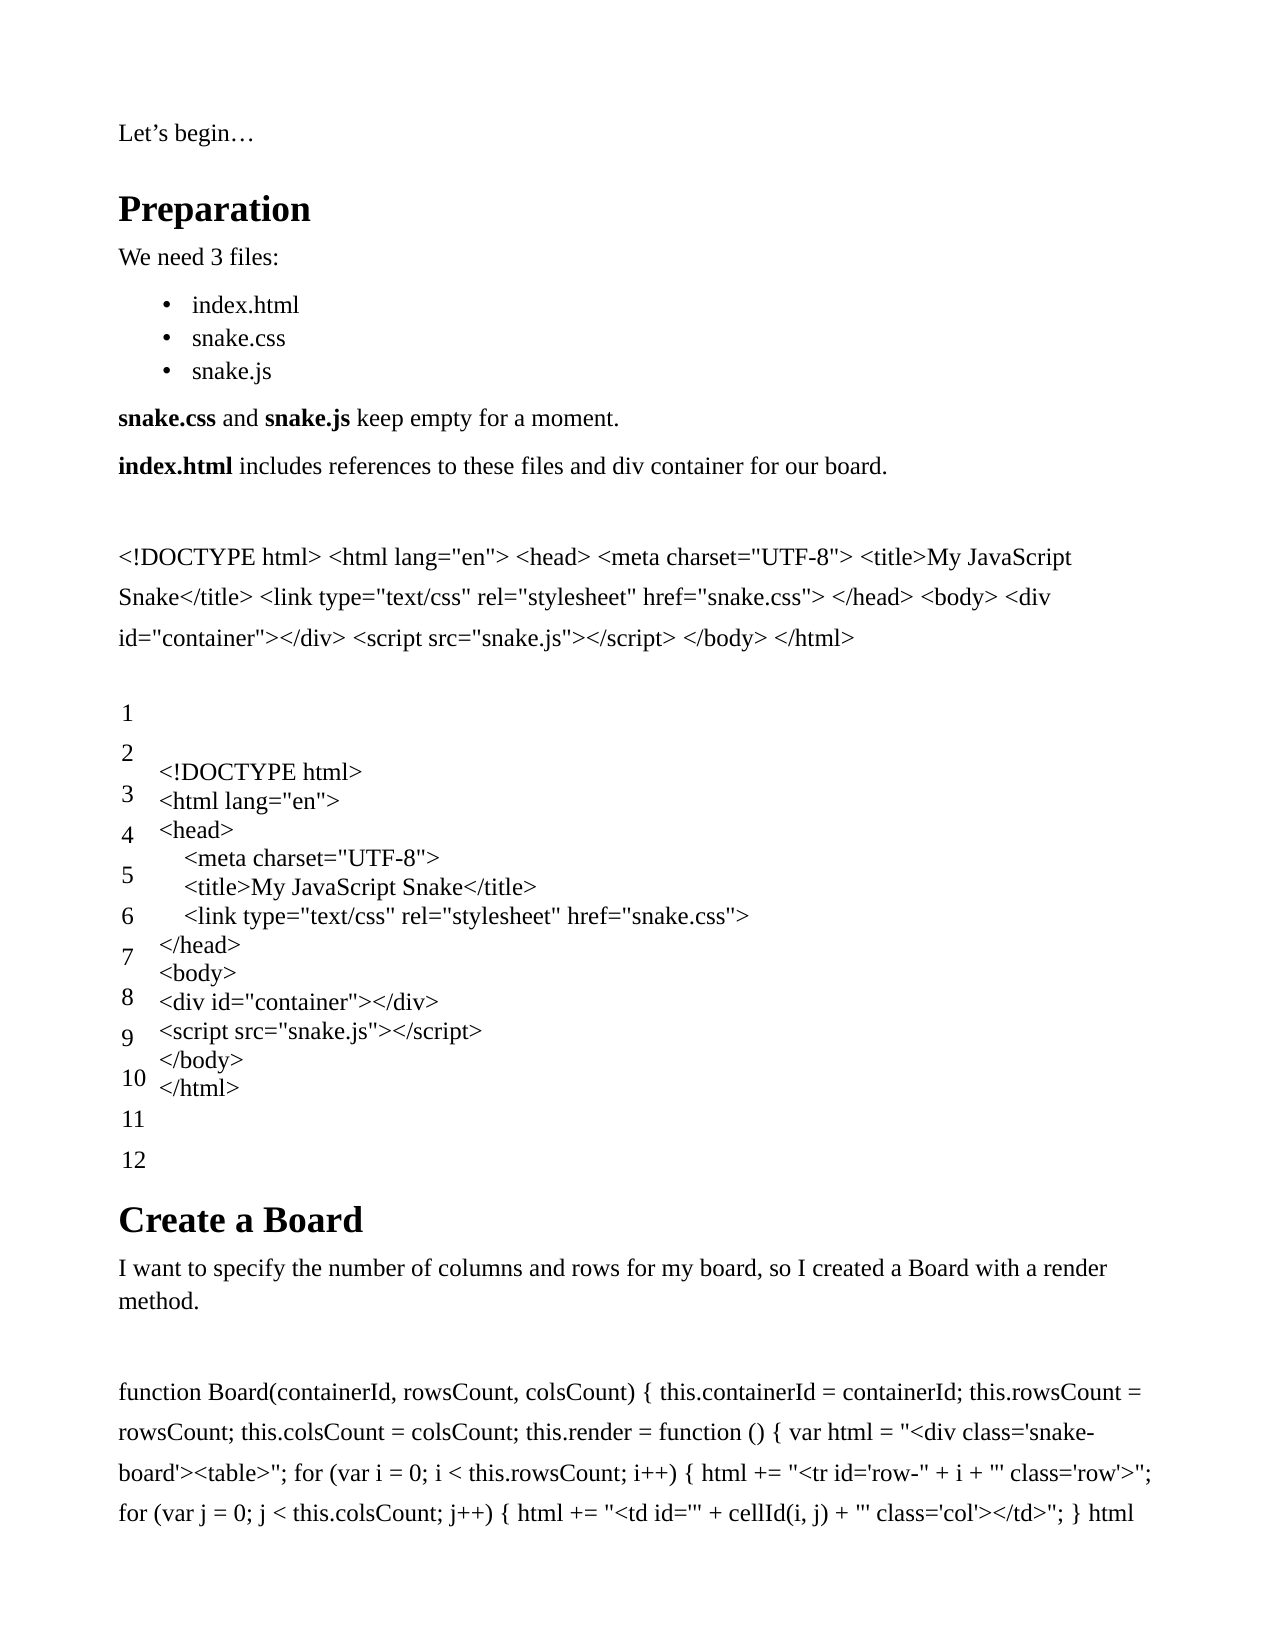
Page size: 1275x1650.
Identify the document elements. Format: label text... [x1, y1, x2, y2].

text index.html includes references to these files and div container for our board. [118, 451, 1157, 480]
list snake.js [162, 356, 1157, 384]
text snake.css and snake.js keep empty for a moment. [118, 403, 1157, 432]
list index.html [162, 290, 1157, 318]
list snake.css [162, 323, 1157, 352]
text Let’s begin… [118, 118, 1157, 147]
text I want to specify the number of columns and rows for my board, so I created a Board with a render method. [118, 1253, 1157, 1314]
text <!DOCTYPE html> <html lang="en"> <head> <meta charset="UTF-8"> <title>My JavaScript Snake</title> <link type="text/css" rel="stylesheet" href="snake.css"> </head> <body> <div id="container"></div> <script src="snake.js"></script> </body> </html> [118, 530, 1157, 652]
text We need 3 files: [118, 242, 1157, 271]
subtitle Preparation [118, 187, 1157, 230]
text function Board(containerId, rowsCount, colsCount) { this.containerId = containerId; this.rowsCount = rowsCount; this.colsCount = colsCount; this.render = function () { var html = "<div class='snake-board'><table>"; for (var i = 0; i < this.rowsCount; i++) { html += "<tr id='row-" + i + "' class='row'>"; for (var j = 0; j < this.colsCount; j++) { html += "<td id='" + cellId(i, j) + "' class='col'></td>"; } html [118, 1365, 1157, 1527]
table_header <!DOCTYPE html> <html lang="en"> <head> <meta charset="UTF-8"> <title>My JavaScript Snake</title> <link type="text/css" rel="stylesheet" href="snake.css"> </head> <body> <div id="container"></div> <script src="snake.js"></script> </body> </html> [156, 683, 1149, 1176]
subtitle Create a Board [118, 1197, 1157, 1240]
table_header 1 2 3 4 5 6 7 8 9 10 11 12 [118, 683, 156, 1176]
